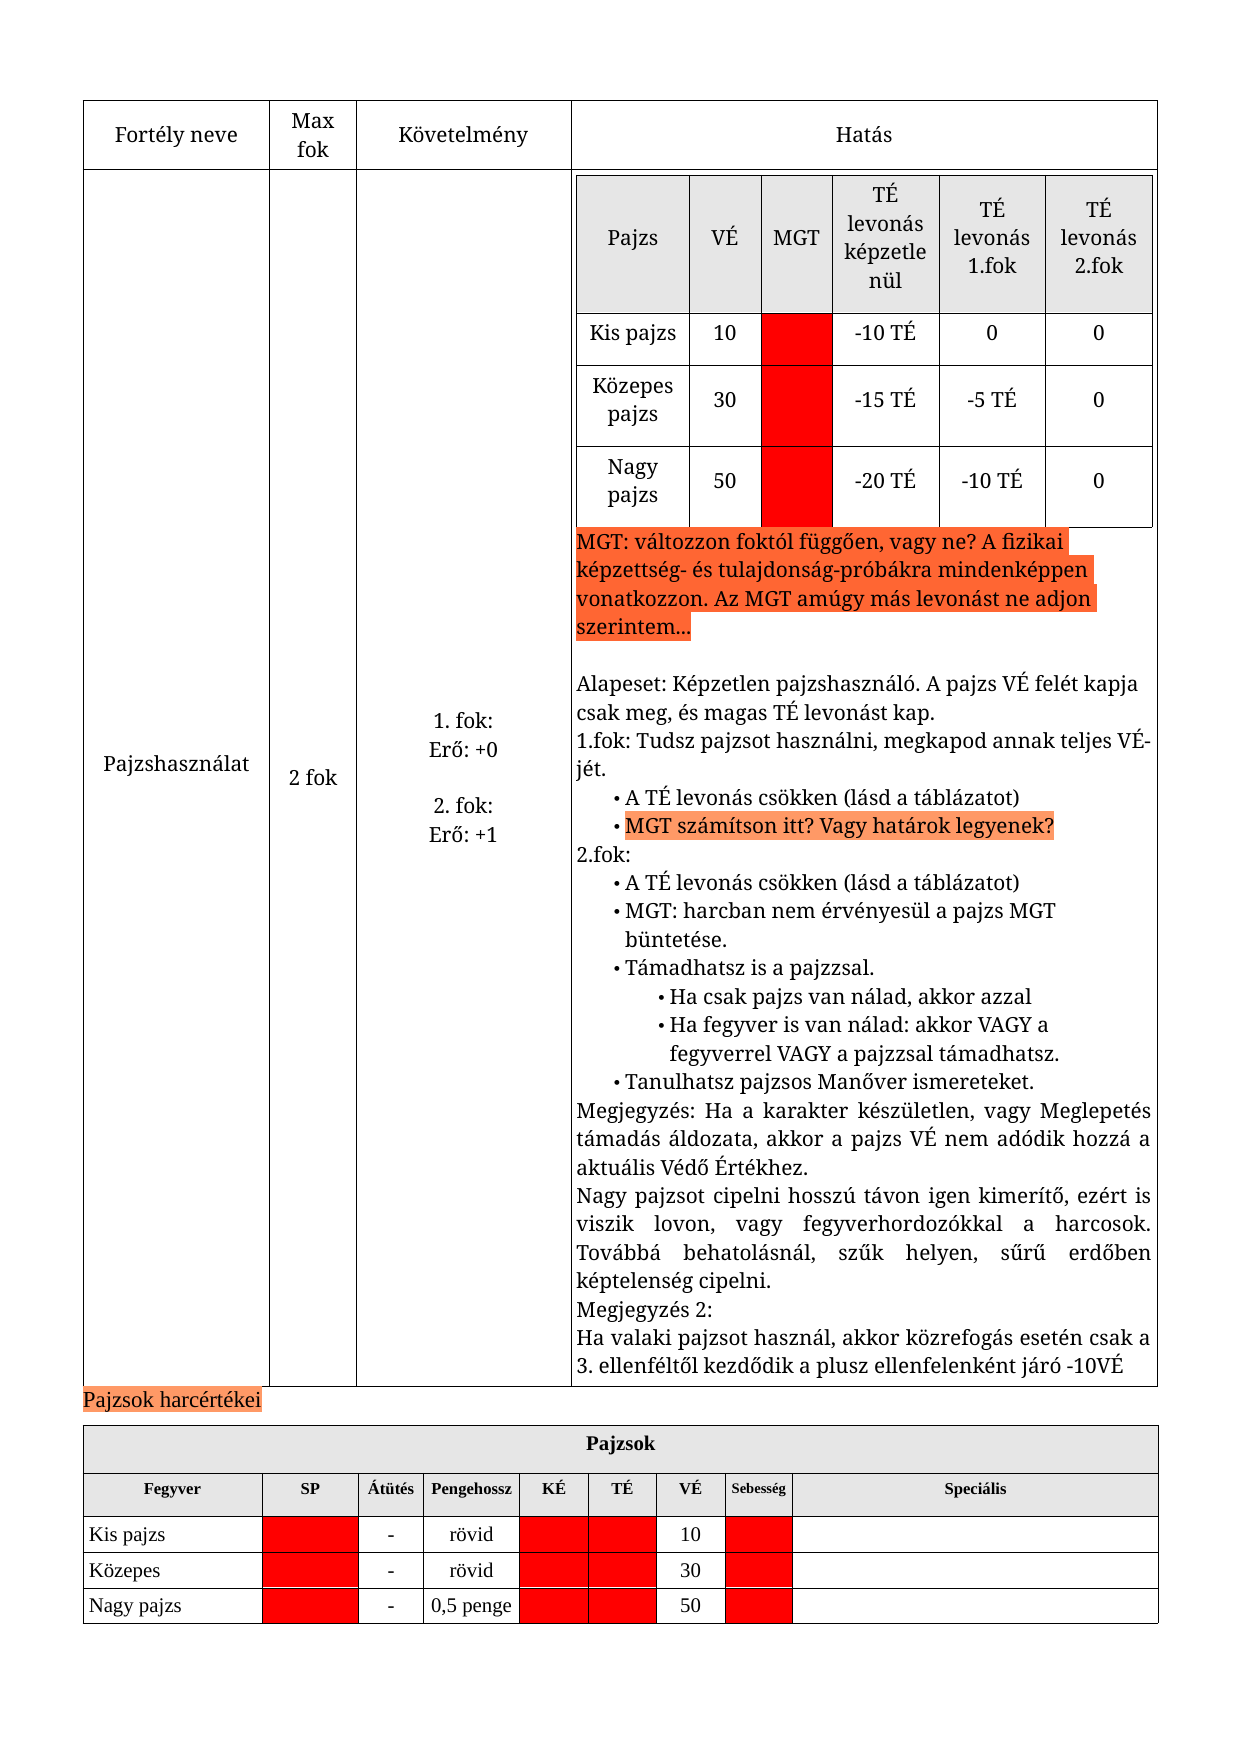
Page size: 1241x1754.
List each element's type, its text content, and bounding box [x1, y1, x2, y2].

table_cell 2 fok [270, 170, 356, 1386]
table_cell [520, 1553, 588, 1587]
table_cell MGT: változzon foktól függően, vagy ne? A fizikai képzettség- és tulajdonság-próbákra mindenképpen vonatkozzon. Az MGT amúgy más levonást ne adjon szerintem... Alapeset: Képzetlen pajzshasználó. A pajzs VÉ felét kapja csak meg, és magas TÉ levonást kap. 1.fok: Tudsz pajzsot használni, megkapod annak teljes VÉ-jét. A TÉ levonás csökken (lásd a táblázatot) MGT számítson itt? Vagy határok legyenek? 2.fok: A TÉ levonás csökken (lásd a táblázatot) MGT: harcban nem érvényesül a pajzs MGT büntetése. Támadhatsz is a pajzzsal. Ha csak pajzs van nálad, akkor azzal Ha fegyver is van nálad: akkor VAGY a fegyverrel VAGY a pajzzsal támadhatsz. Tanulhatsz pajzsos Manőver ismereteket. Megjegyzés: Ha a karakter készületlen, vagy Meglepetés támadás áldozata, akkor a pajzs VÉ nem adódik hozzá a aktuális Védő Értékhez. Nagy pajzsot cipelni hosszú távon igen kimerítő, ezért is viszik lovon, vagy fegyverhordozókkal a harcosok. Továbbá behatolásnál, szűk helyen, sűrű erdőben képtelenség cipelni. Megjegyzés 2: Ha valaki pajzsot használ, akkor közrefogás esetén csak a 3. ellenféltől kezdődik a plusz ellenfelenként járó -10VÉ [572, 170, 1157, 1386]
table_cell - [359, 1553, 423, 1587]
table_cell Átütés [359, 1474, 423, 1516]
table_cell 0 [1046, 447, 1152, 527]
table_header Pajzsok [84, 1426, 1158, 1473]
table_cell -10 TÉ [833, 314, 939, 365]
table_cell [793, 1517, 1158, 1552]
table_cell Kis pajzs [84, 1517, 262, 1552]
table_cell 0 [1046, 314, 1152, 365]
table_cell Kis pajzs [577, 314, 689, 365]
table_header Max fok [270, 101, 356, 169]
table_cell Közepes pajzs [577, 366, 689, 446]
table_cell 1. fok: Erő: +0 2. fok: Erő: +1 [357, 170, 571, 1386]
table_header Hatás [572, 101, 1157, 169]
table_cell [263, 1517, 358, 1552]
table_header VÉ [690, 176, 761, 312]
table_cell KÉ [520, 1474, 588, 1516]
table_header Pajzs [577, 176, 689, 312]
table_cell 30 [657, 1553, 725, 1587]
table_cell [793, 1589, 1158, 1623]
table_cell [762, 366, 832, 446]
table_cell [589, 1553, 656, 1587]
table_cell [726, 1553, 792, 1587]
table_cell [726, 1589, 792, 1623]
table_cell Nagy pajzs [84, 1589, 262, 1623]
table_header TÉ levonás 1.fok [940, 176, 1045, 312]
table_cell 10 [657, 1517, 725, 1552]
table_cell 30 [690, 366, 761, 446]
table_cell Speciális [793, 1474, 1158, 1516]
table_cell -5 TÉ [940, 366, 1045, 446]
table_cell rövid [424, 1517, 519, 1552]
table_cell Nagy pajzs [577, 447, 689, 527]
table_cell [520, 1517, 588, 1552]
table_cell [589, 1589, 656, 1623]
table_cell Pengehossz [424, 1474, 519, 1516]
text Pajzsok harcértékei [83, 1387, 1157, 1412]
table_cell [589, 1517, 656, 1552]
table_header Fortély neve [84, 101, 269, 169]
table_cell Fegyver [84, 1474, 262, 1516]
table_cell - [359, 1517, 423, 1552]
table_header TÉ levonás 2.fok [1046, 176, 1152, 312]
table_cell -10 TÉ [940, 447, 1045, 527]
table_cell 0,5 penge [424, 1589, 519, 1623]
table_cell 50 [657, 1589, 725, 1623]
table_cell TÉ [589, 1474, 656, 1516]
table_cell 50 [690, 447, 761, 527]
table_cell 0 [940, 314, 1045, 365]
table_cell [726, 1517, 792, 1552]
table_cell -20 TÉ [833, 447, 939, 527]
table_cell Sebesség [726, 1474, 792, 1516]
table_cell SP [263, 1474, 358, 1516]
table_cell Közepes [84, 1553, 262, 1587]
table_cell [762, 314, 832, 365]
table_header TÉ levonás képzetlenül [833, 176, 939, 312]
table_cell Pajzshasználat [84, 170, 269, 1386]
table_cell VÉ [657, 1474, 725, 1516]
table_cell [263, 1589, 358, 1623]
table_cell [263, 1553, 358, 1587]
table_cell 0 [1046, 366, 1152, 446]
table_cell -15 TÉ [833, 366, 939, 446]
table_cell rövid [424, 1553, 519, 1587]
table_header MGT [762, 176, 832, 312]
table_cell [762, 447, 832, 527]
table_cell [520, 1589, 588, 1623]
table_cell [793, 1553, 1158, 1587]
table_cell - [359, 1589, 423, 1623]
table_cell 10 [690, 314, 761, 365]
table_header Követelmény [357, 101, 571, 169]
